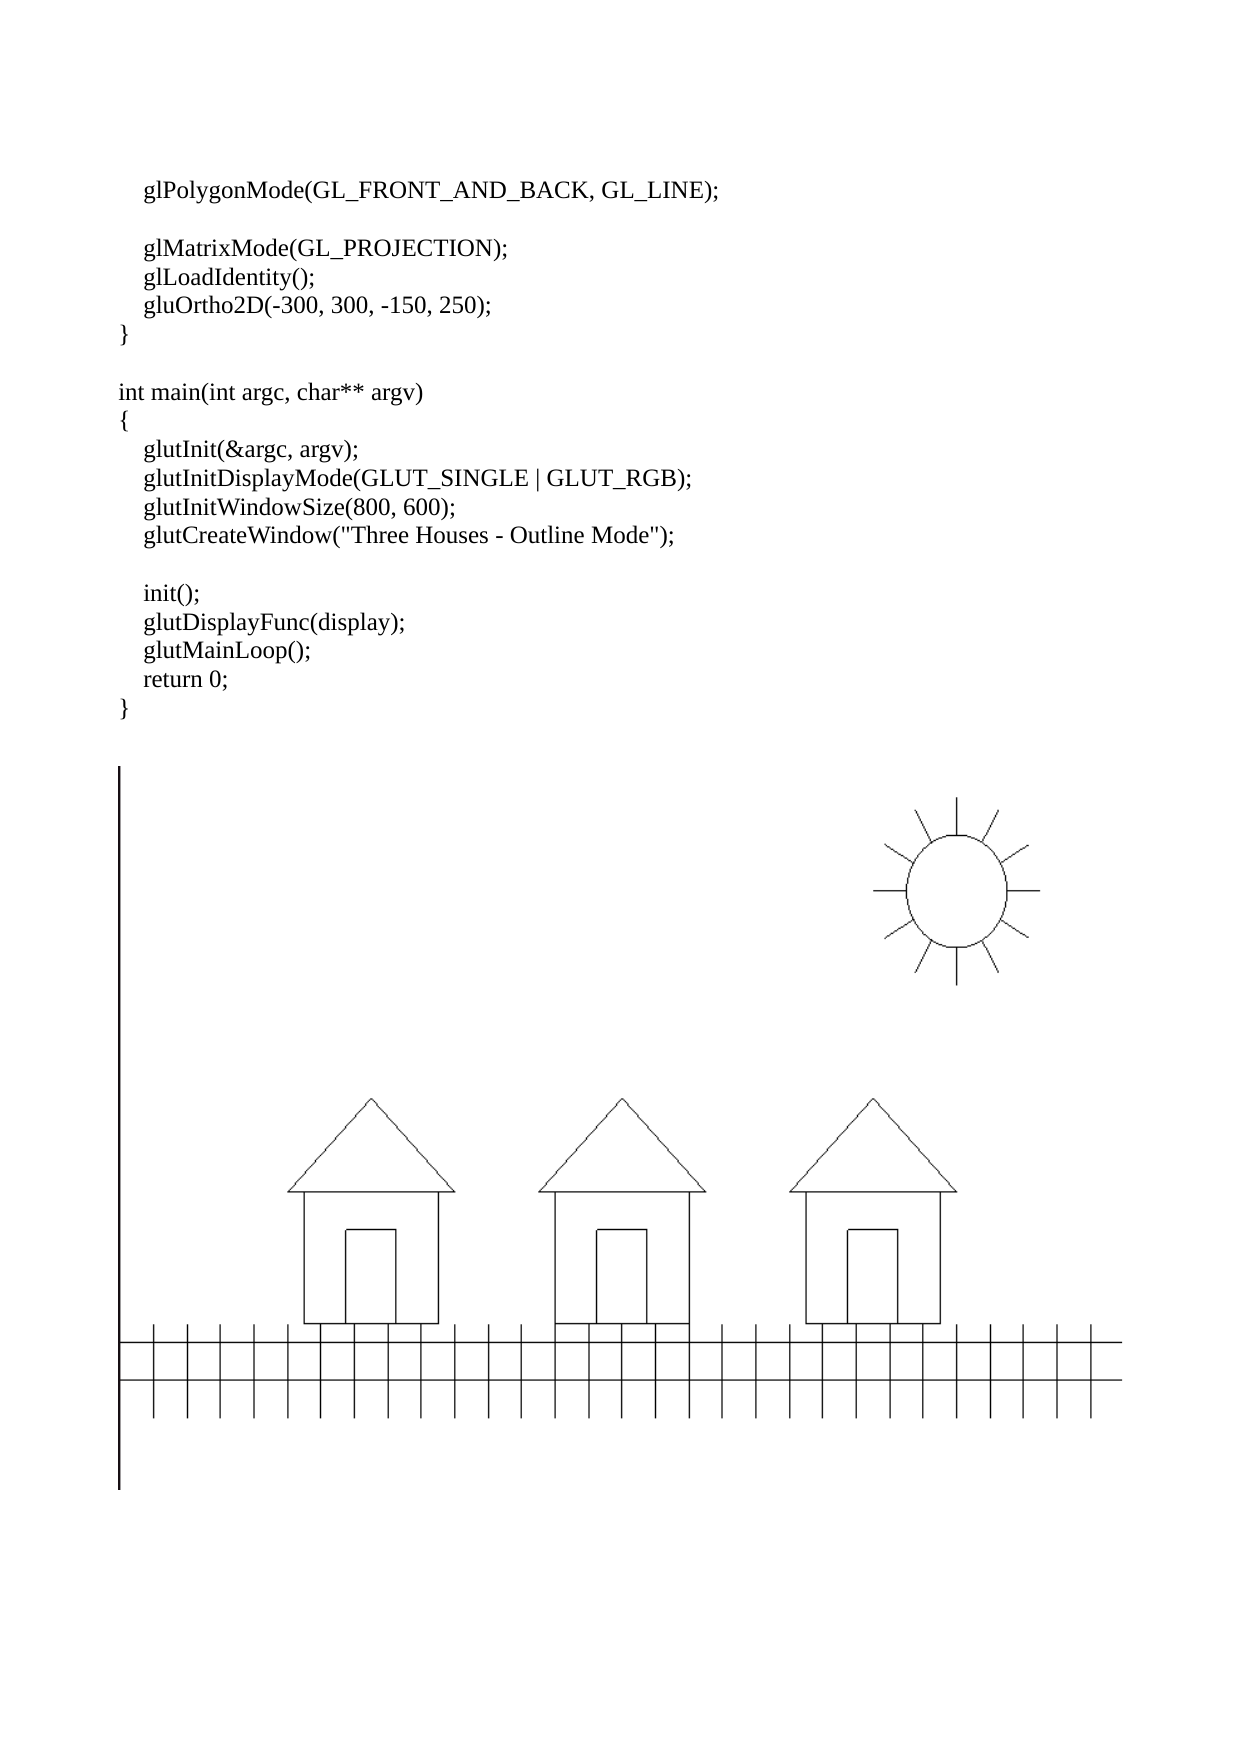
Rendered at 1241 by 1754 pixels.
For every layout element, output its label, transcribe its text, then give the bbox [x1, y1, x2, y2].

text { [118, 406, 1122, 434]
text glutCreateWindow("Three Houses - Outline Mode"); [118, 521, 1122, 549]
picture [118, 766, 1123, 1490]
text glMatrixMode(GL_PROJECTION); [118, 233, 1122, 262]
text glPolygonMode(GL_FRONT_AND_BACK, GL_LINE); [118, 176, 1122, 204]
text glutDisplayFunc(display); [118, 607, 1122, 636]
text glutInitDisplayMode(GLUT_SINGLE | GLUT_RGB); [118, 463, 1122, 492]
text } [118, 693, 1122, 722]
text glutInit(&argc, argv); [118, 434, 1122, 463]
text return 0; [118, 664, 1122, 693]
text gluOrtho2D(-300, 300, -150, 250); [118, 291, 1122, 319]
text glutInitWindowSize(800, 600); [118, 492, 1122, 521]
text } [118, 319, 1122, 348]
text glLoadIdentity(); [118, 262, 1122, 291]
text int main(int argc, char** argv) [118, 377, 1122, 406]
text glutMainLoop(); [118, 636, 1122, 664]
text init(); [118, 578, 1122, 607]
